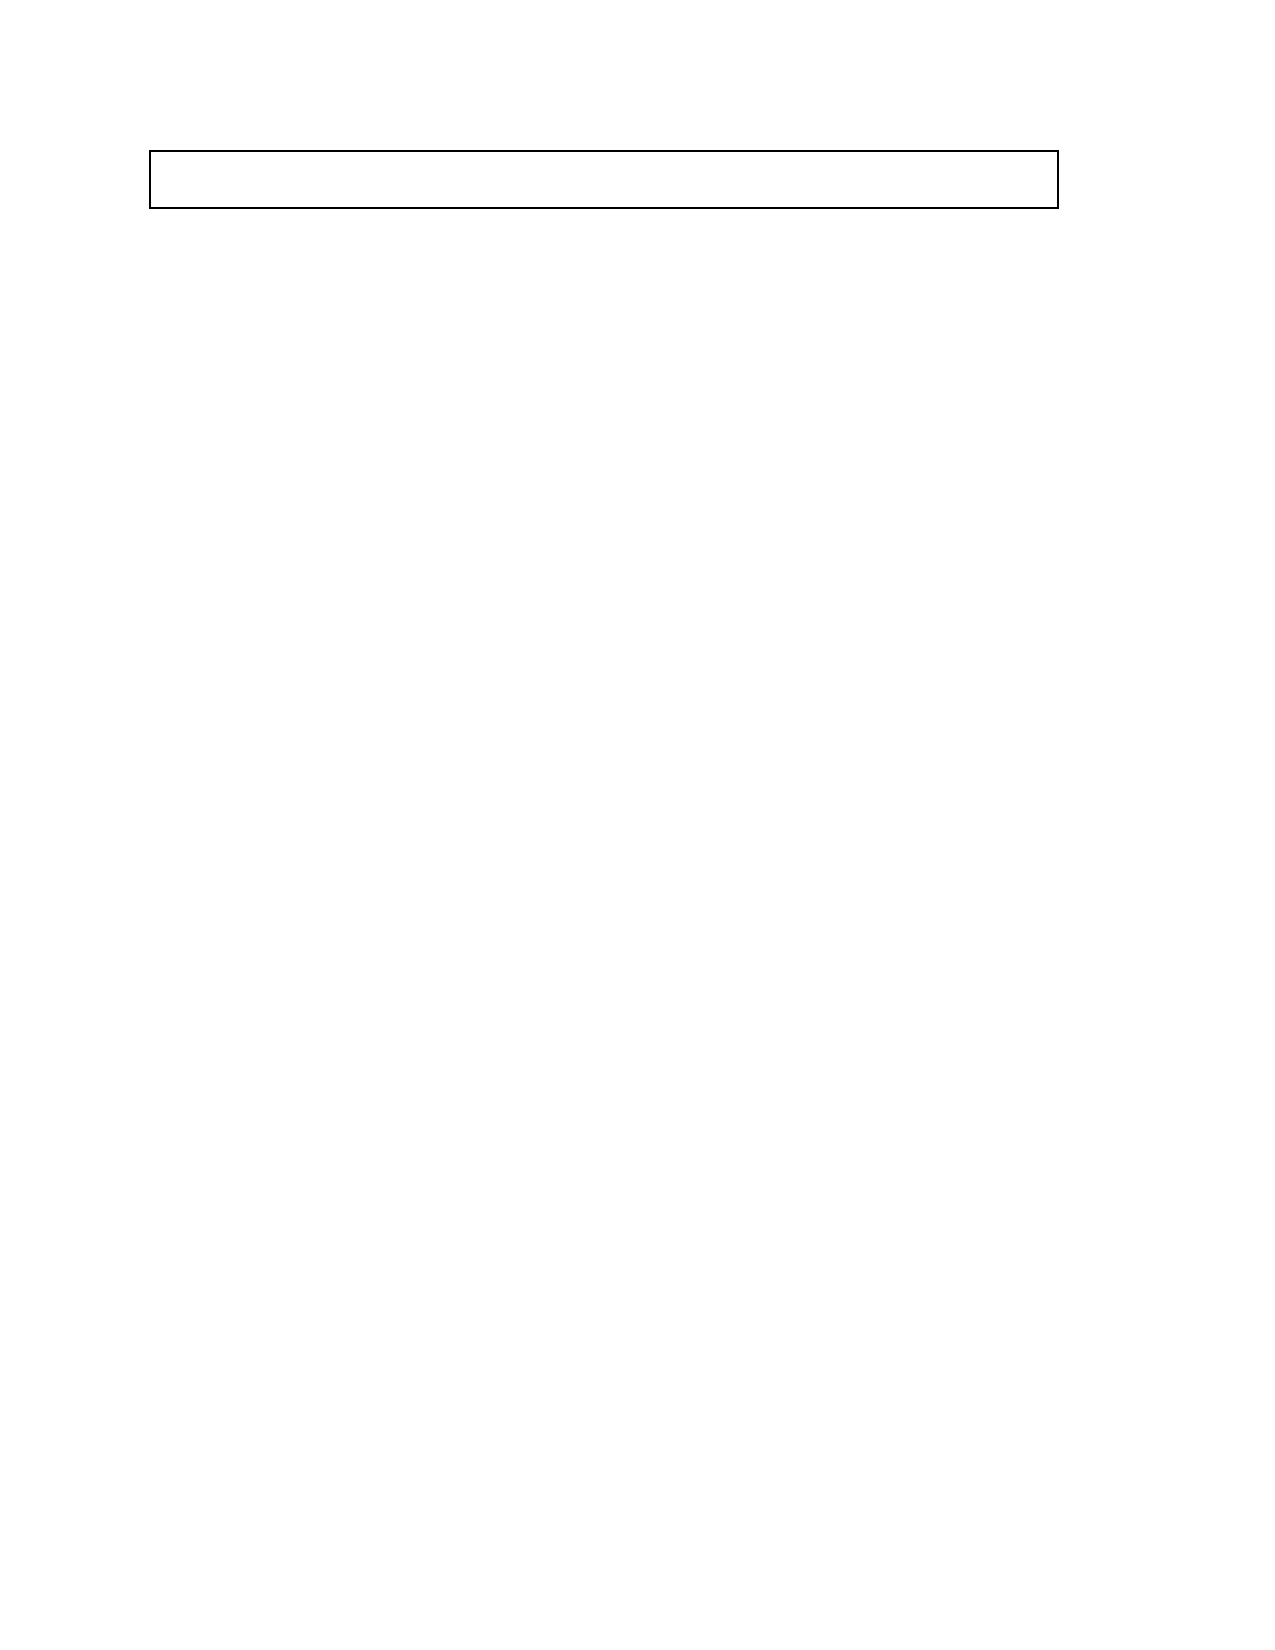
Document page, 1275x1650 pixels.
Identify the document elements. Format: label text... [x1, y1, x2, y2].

table_cell Updating the website to run off of a HTTPS format. Changing our admin password, require it to be updated more frequently, and implementing a MFA to help combat future brute force attacks. [151, 152, 1057, 207]
